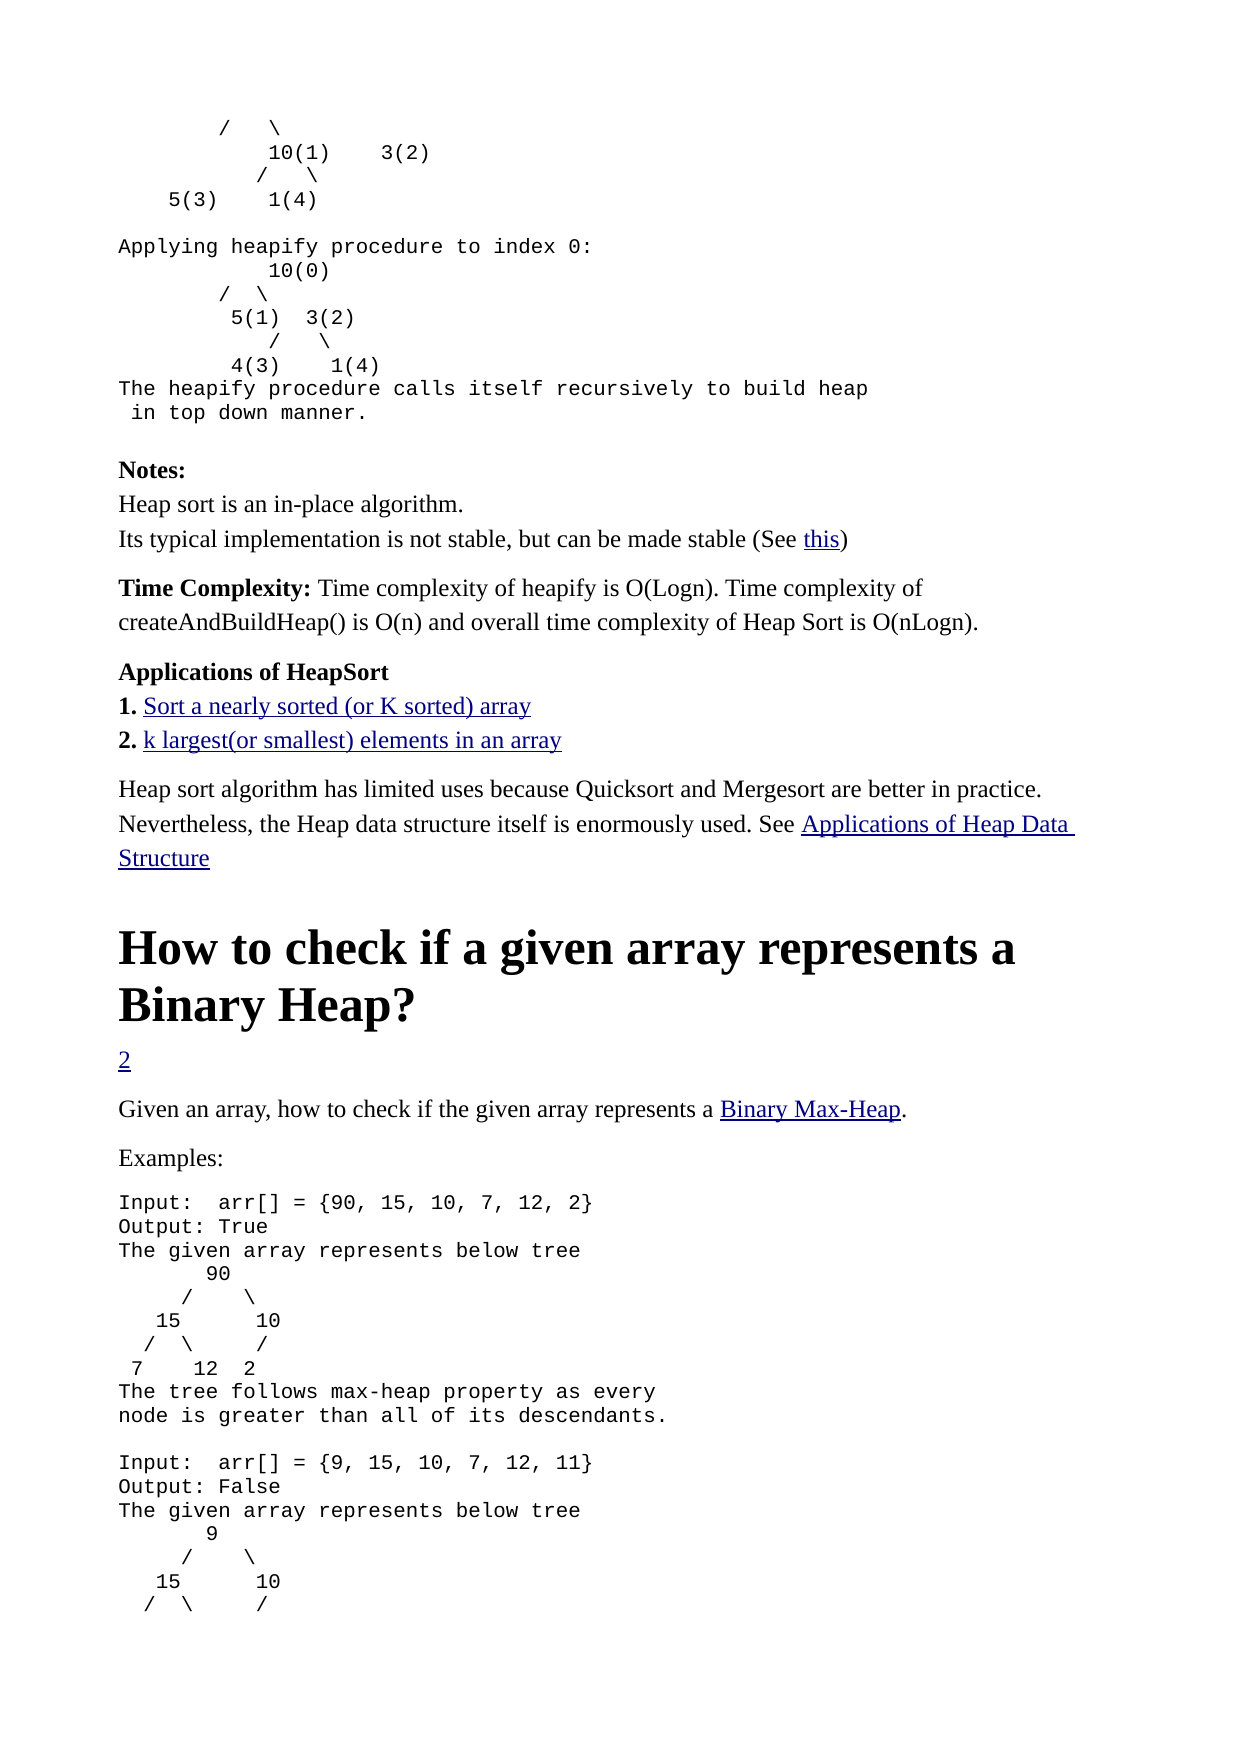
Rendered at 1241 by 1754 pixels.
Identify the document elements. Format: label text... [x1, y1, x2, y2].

text Output: True [118, 1216, 1122, 1239]
text 4(3) 1(4) [118, 354, 1122, 378]
text Examples: [118, 1143, 1122, 1172]
text / \ / [118, 1334, 1122, 1358]
text 5(1) 3(2) [118, 307, 1122, 331]
text The given array represents below tree [118, 1239, 1122, 1263]
text in top down manner. [118, 402, 1122, 426]
text 7 12 2 [118, 1358, 1122, 1381]
text Output: False [118, 1476, 1122, 1500]
text / \ [118, 118, 1122, 142]
text Applying heapify procedure to index 0: [118, 236, 1122, 260]
text Given an array, how to check if the given array represents a Binary Max-Heap. [118, 1094, 1122, 1123]
text / \ [118, 1287, 1122, 1311]
text 9 [118, 1523, 1122, 1547]
text Input: arr[] = {9, 15, 10, 7, 12, 11} [118, 1452, 1122, 1476]
text Applications of HeapSort 1. Sort a nearly sorted (or K sorted) array 2. k largest(or smallest) elements in an array [118, 657, 1122, 754]
text Time Complexity: Time complexity of heapify is O(Logn). Time complexity of createAndBuildHeap() is O(n) and overall time complexity of Heap Sort is O(nLogn). [118, 573, 1122, 636]
text Input: arr[] = {90, 15, 10, 7, 12, 2} [118, 1192, 1122, 1216]
text Heap sort algorithm has limited uses because Quicksort and Mergesort are better in practice. Nevertheless, the Heap data structure itself is enormously used. See Applications of Heap Data Structure [118, 774, 1122, 872]
text / \ / [118, 1594, 1122, 1618]
text The heapify procedure calls itself recursively to build heap [118, 378, 1122, 402]
text / \ [118, 165, 1122, 189]
text / \ [118, 1547, 1122, 1571]
text The given array represents below tree [118, 1500, 1122, 1523]
text 90 [118, 1263, 1122, 1287]
text Notes: Heap sort is an in-place algorithm. Its typical implementation is not stable, but can be made stable (See this) [118, 455, 1122, 553]
text The tree follows max-heap property as every [118, 1381, 1122, 1405]
text / \ [118, 284, 1122, 307]
text 2 [118, 1045, 1122, 1074]
text node is greater than all of its descendants. [118, 1405, 1122, 1429]
text / \ [118, 331, 1122, 354]
text 10(0) [118, 260, 1122, 284]
text 10(1) 3(2) [118, 142, 1122, 165]
text 15 10 [118, 1571, 1122, 1594]
subtitle How to check if a given array represents a Binary Heap? [118, 918, 1122, 1033]
text 15 10 [118, 1311, 1122, 1334]
text 5(3) 1(4) [118, 189, 1122, 213]
